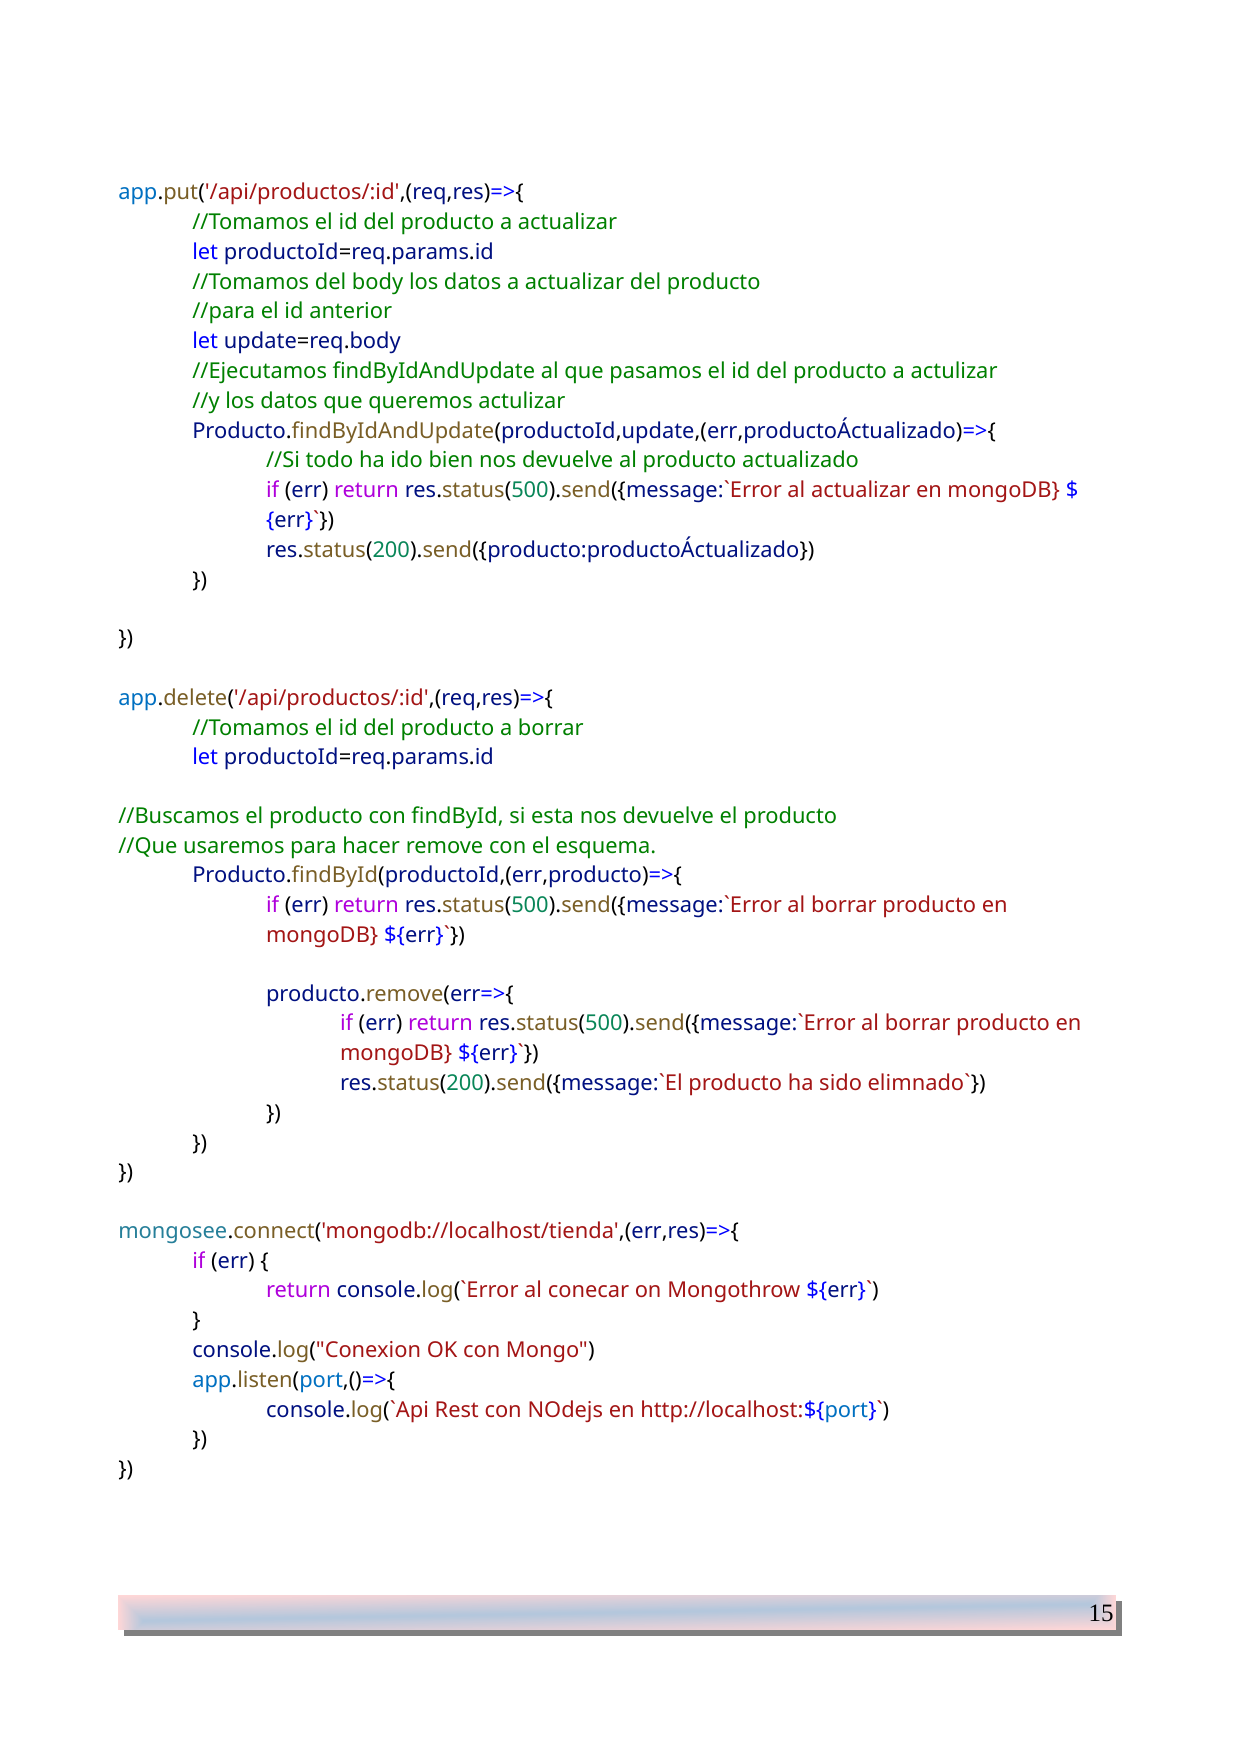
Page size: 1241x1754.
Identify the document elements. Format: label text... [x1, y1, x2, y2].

text //Tomamos el id del producto a borrar [192, 712, 1122, 741]
text //Si todo ha ido bien nos devuelve al producto actualizado [266, 444, 1122, 474]
text console.log(`Api Rest con NOdejs en http://localhost:${port}`) [266, 1394, 1122, 1423]
text app.delete('/api/productos/:id',(req,res)=>{ [118, 682, 1122, 712]
text if (err) return res.status(500).send({message:`Error al actualizar en mongoDB} ${err}`}) [266, 474, 1122, 534]
text }) [118, 1156, 1122, 1186]
text //Tomamos el id del producto a actualizar [192, 206, 1122, 236]
text producto.remove(err=>{ [266, 978, 1122, 1007]
text }) [118, 622, 1122, 652]
text return console.log(`Error al conecar on Mongothrow ${err}`) [266, 1274, 1122, 1304]
text //Tomamos del body los datos a actualizar del producto [192, 266, 1122, 296]
text }) [118, 1453, 1122, 1483]
text //y los datos que queremos actulizar [192, 385, 1122, 415]
text let productoId=req.params.id [192, 741, 1122, 771]
text mongosee.connect('mongodb://localhost/tienda',(err,res)=>{ [118, 1215, 1122, 1245]
text //Buscamos el producto con findById, si esta nos devuelve el producto [118, 800, 1122, 830]
text if (err) return res.status(500).send({message:`Error al borrar producto en mongoDB} ${err}`}) [340, 1007, 1122, 1067]
text //Ejecutamos findByIdAndUpdate al que pasamos el id del producto a actulizar [192, 355, 1122, 385]
text if (err) return res.status(500).send({message:`Error al borrar producto en mongoDB} ${err}`}) [266, 889, 1122, 949]
text let productoId=req.params.id [192, 236, 1122, 266]
text let update=req.body [192, 325, 1122, 355]
text if (err) { [192, 1245, 1122, 1274]
text //Que usaremos para hacer remove con el esquema. [118, 830, 1122, 859]
text app.listen(port,()=>{ [192, 1364, 1122, 1394]
text }) [192, 1127, 1122, 1156]
text }) [192, 564, 1122, 593]
text //para el id anterior [192, 296, 1122, 325]
text Producto.findByIdAndUpdate(productoId,update,(err,productoÁctualizado)=>{ [192, 415, 1122, 444]
text } [192, 1304, 1122, 1334]
text res.status(200).send({message:`El producto ha sido elimnado`}) [340, 1067, 1122, 1097]
text app.put('/api/productos/:id',(req,res)=>{ [118, 176, 1122, 206]
text Producto.findById(productoId,(err,producto)=>{ [192, 859, 1122, 889]
text }) [192, 1423, 1122, 1453]
text res.status(200).send({producto:productoÁctualizado}) [266, 534, 1122, 564]
text console.log("Conexion OK con Mongo") [192, 1334, 1122, 1364]
text }) [266, 1097, 1122, 1127]
